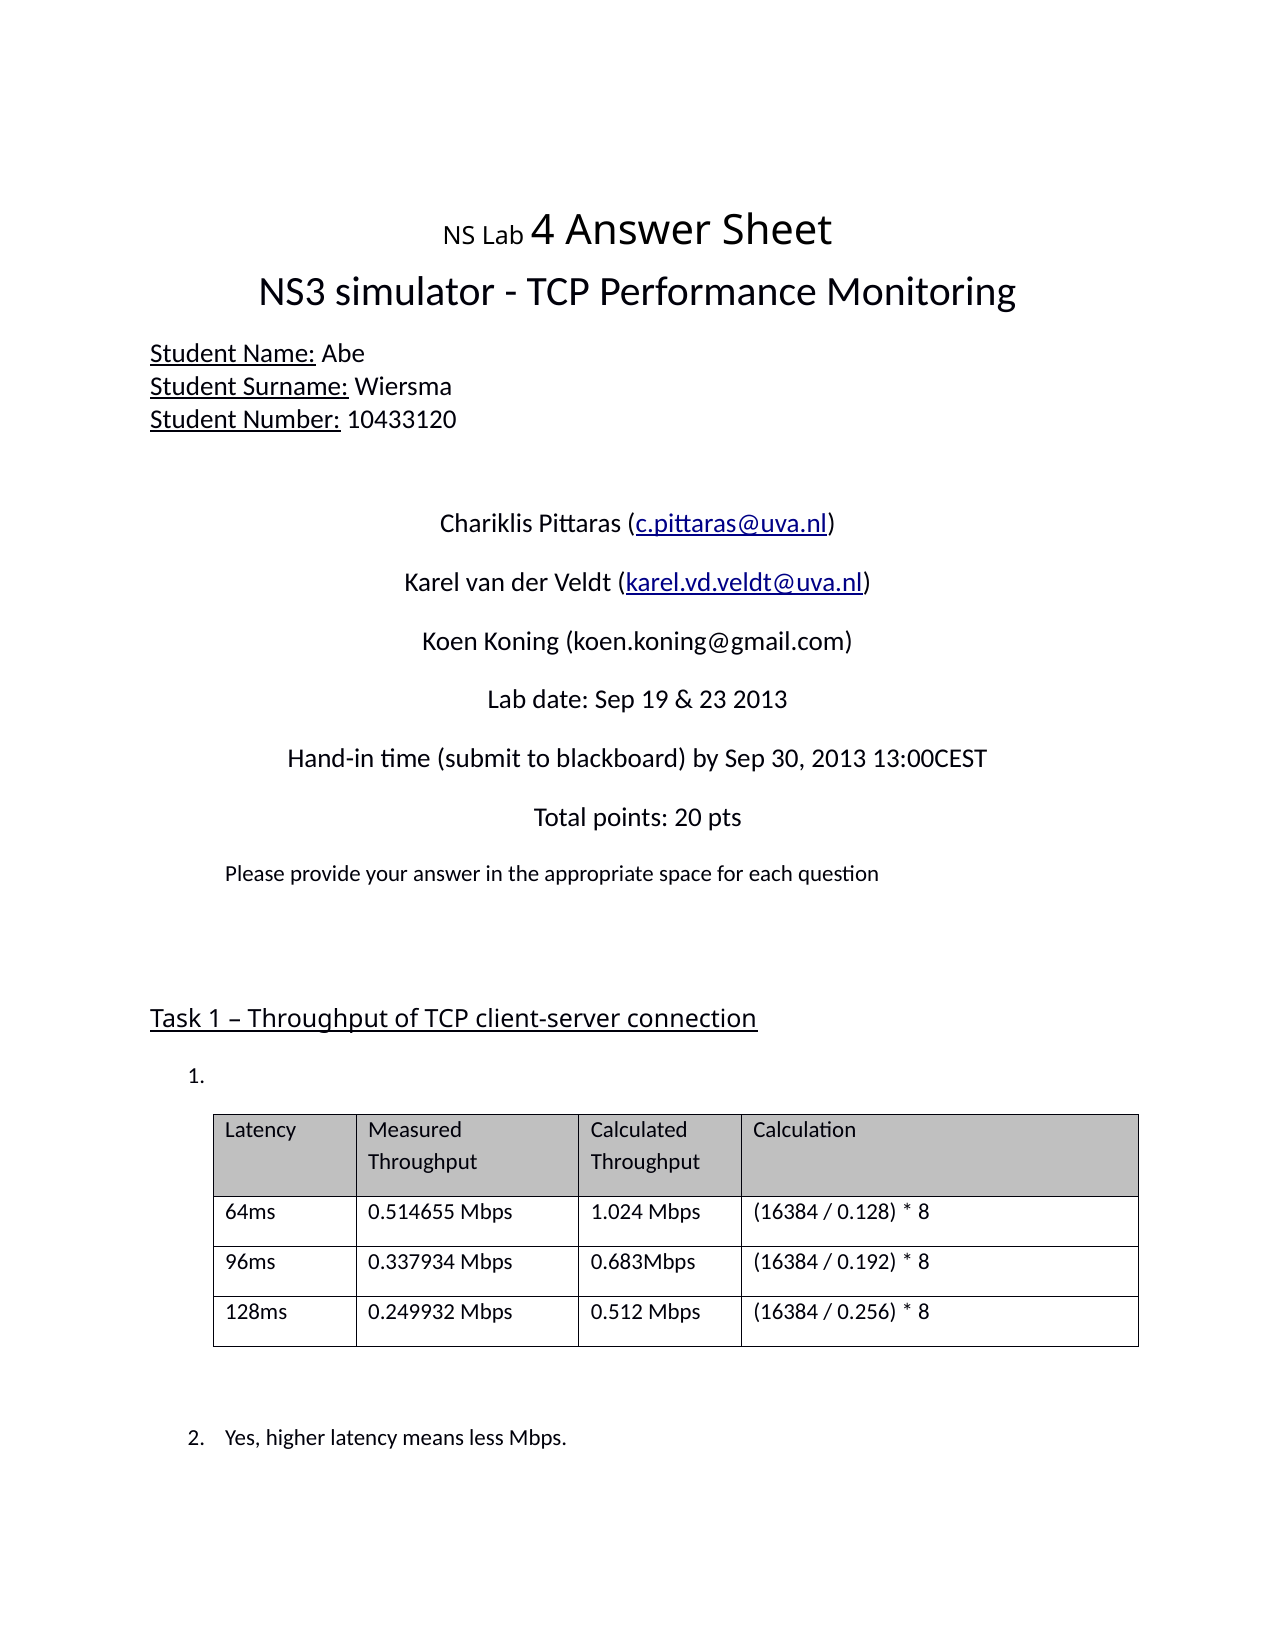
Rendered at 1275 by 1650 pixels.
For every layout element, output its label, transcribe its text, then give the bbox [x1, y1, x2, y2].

table_cell 0.512 Mbps [579, 1297, 741, 1346]
text Chariklis Pittaras (c.pittaras@uva.nl) [150, 506, 1125, 539]
text Lab date: Sep 19 & 23 2013 [150, 682, 1125, 715]
text Hand-in time (submit to blackboard) by Sep 30, 2013 13:00CEST [150, 741, 1125, 774]
table_header Calculated Throughput [579, 1115, 741, 1196]
table_cell 1.024 Mbps [579, 1197, 741, 1246]
table_cell (16384 / 0.128) * 8 [742, 1197, 1138, 1246]
text Student Number: 10433120 [150, 402, 1125, 435]
text Please provide your answer in the appropriate space for each question [225, 859, 1125, 887]
table_cell 64ms [214, 1197, 356, 1246]
subtitle Task 1 – Throughput of TCP client-server connection [150, 1001, 1125, 1035]
text Student Name: Abe [150, 336, 1125, 369]
table_cell 0.249932 Mbps [357, 1297, 578, 1346]
list Yes, higher latency means less Mbps. [187, 1400, 1125, 1466]
text NS3 simulator - TCP Performance Monitoring [150, 265, 1125, 316]
table_cell 0.337934 Mbps [357, 1247, 578, 1296]
text Student Surname: Wiersma [150, 369, 1125, 402]
text Karel van der Veldt (karel.vd.veldt@uva.nl) [150, 565, 1125, 598]
table_header Measured Throughput [357, 1115, 578, 1196]
text Koen Koning (koen.koning@gmail.com) [150, 624, 1125, 657]
table_header Latency [214, 1115, 356, 1196]
subtitle NS Lab 4 Answer Sheet [150, 200, 1125, 257]
table_cell 128ms [214, 1297, 356, 1346]
table_cell (16384 / 0.256) * 8 [742, 1297, 1138, 1346]
table_header Calculation [742, 1115, 1138, 1196]
table_cell 96ms [214, 1247, 356, 1296]
table_cell (16384 / 0.192) * 8 [742, 1247, 1138, 1296]
table_cell 0.514655 Mbps [357, 1197, 578, 1246]
text Total points: 20 pts [150, 800, 1125, 833]
table_cell 0.683Mbps [579, 1247, 741, 1296]
